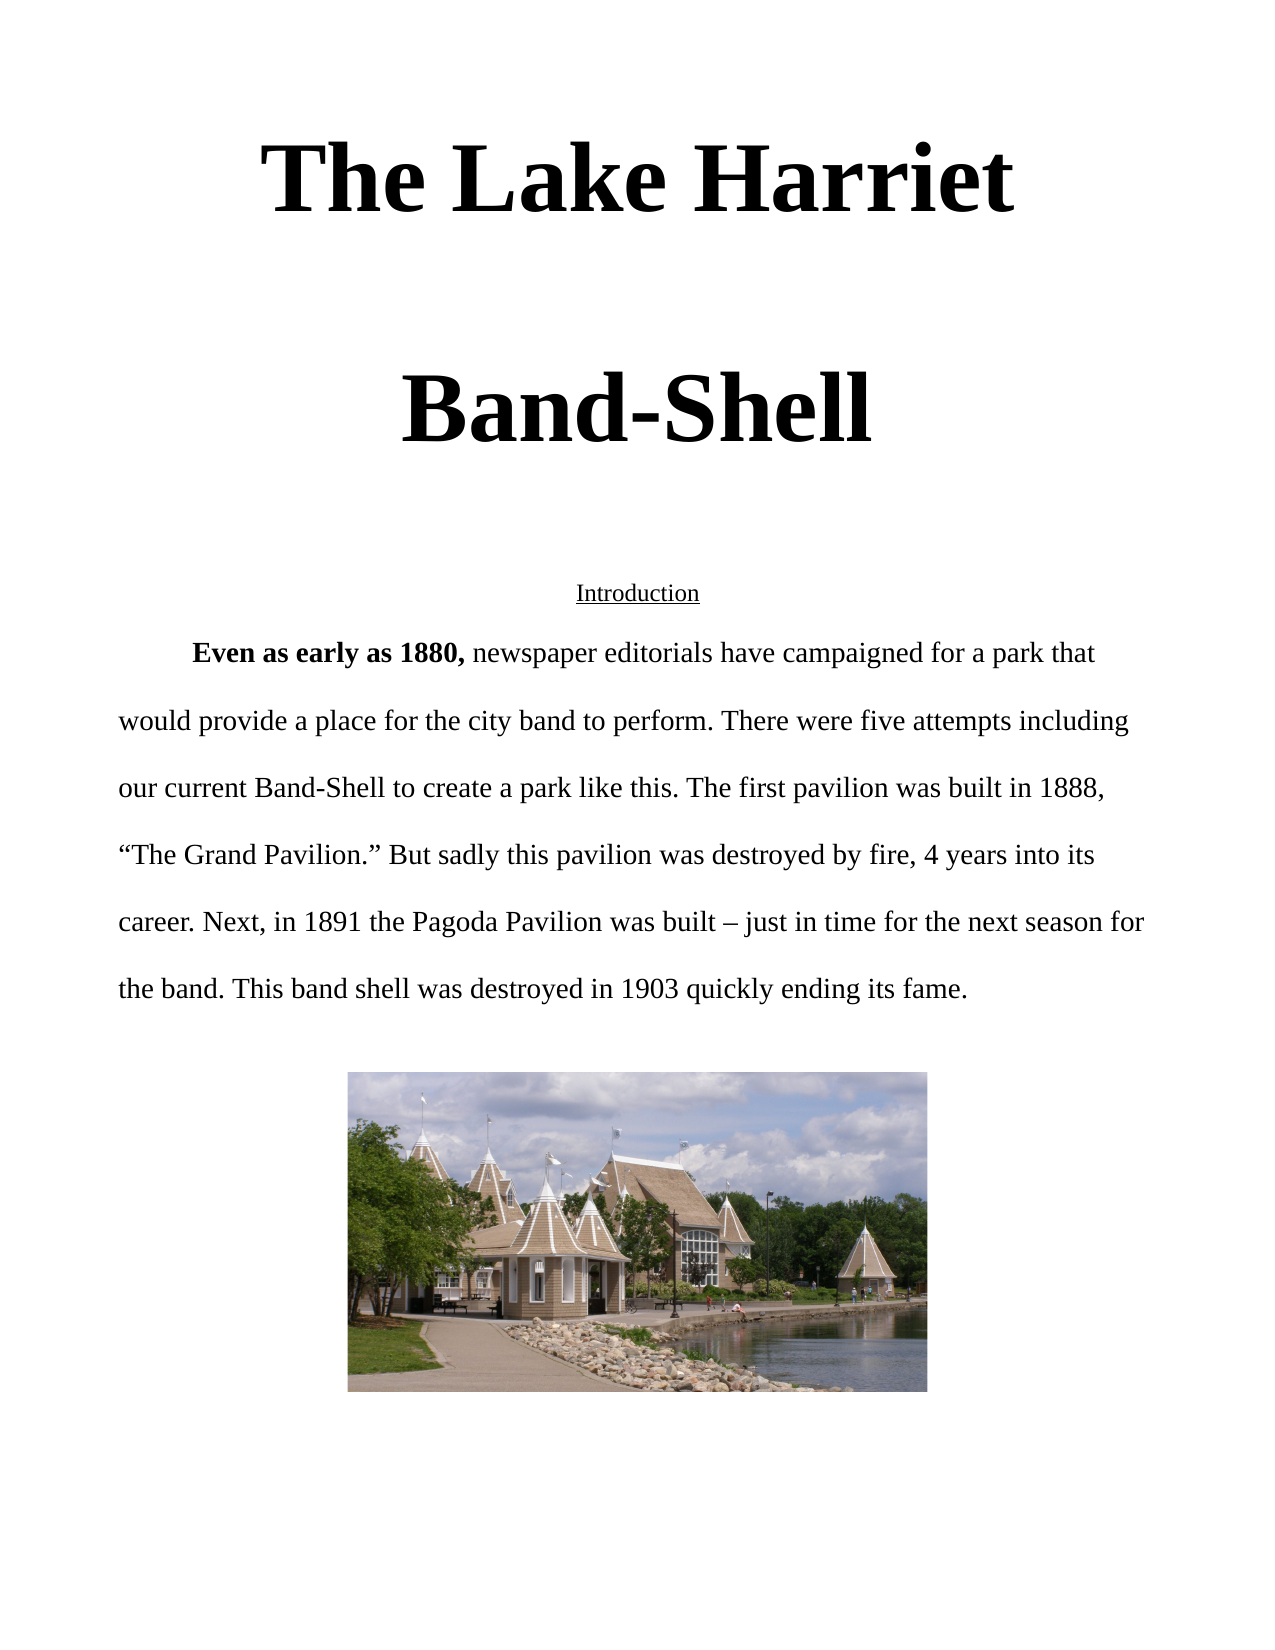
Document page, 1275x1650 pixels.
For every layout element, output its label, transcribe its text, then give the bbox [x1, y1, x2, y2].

text Introduction [118, 578, 1157, 607]
text The Lake Harriet Band-Shell [118, 118, 1157, 463]
picture [347, 1072, 928, 1392]
text Even as early as 1880, newspaper editorials have campaigned for a park that would provide a place for the city band to perform. There were five attempts including our current Band-Shell to create a park like this. The first pavilion was built in 1888, “The Grand Pavilion.” But sadly this pavilion was destroyed by fire, 4 years into its career. Next, in 1891 the Pagoda Pavilion was built – just in time for the next season for the band. This band shell was destroyed in 1903 quickly ending its fame. [118, 636, 1157, 1004]
